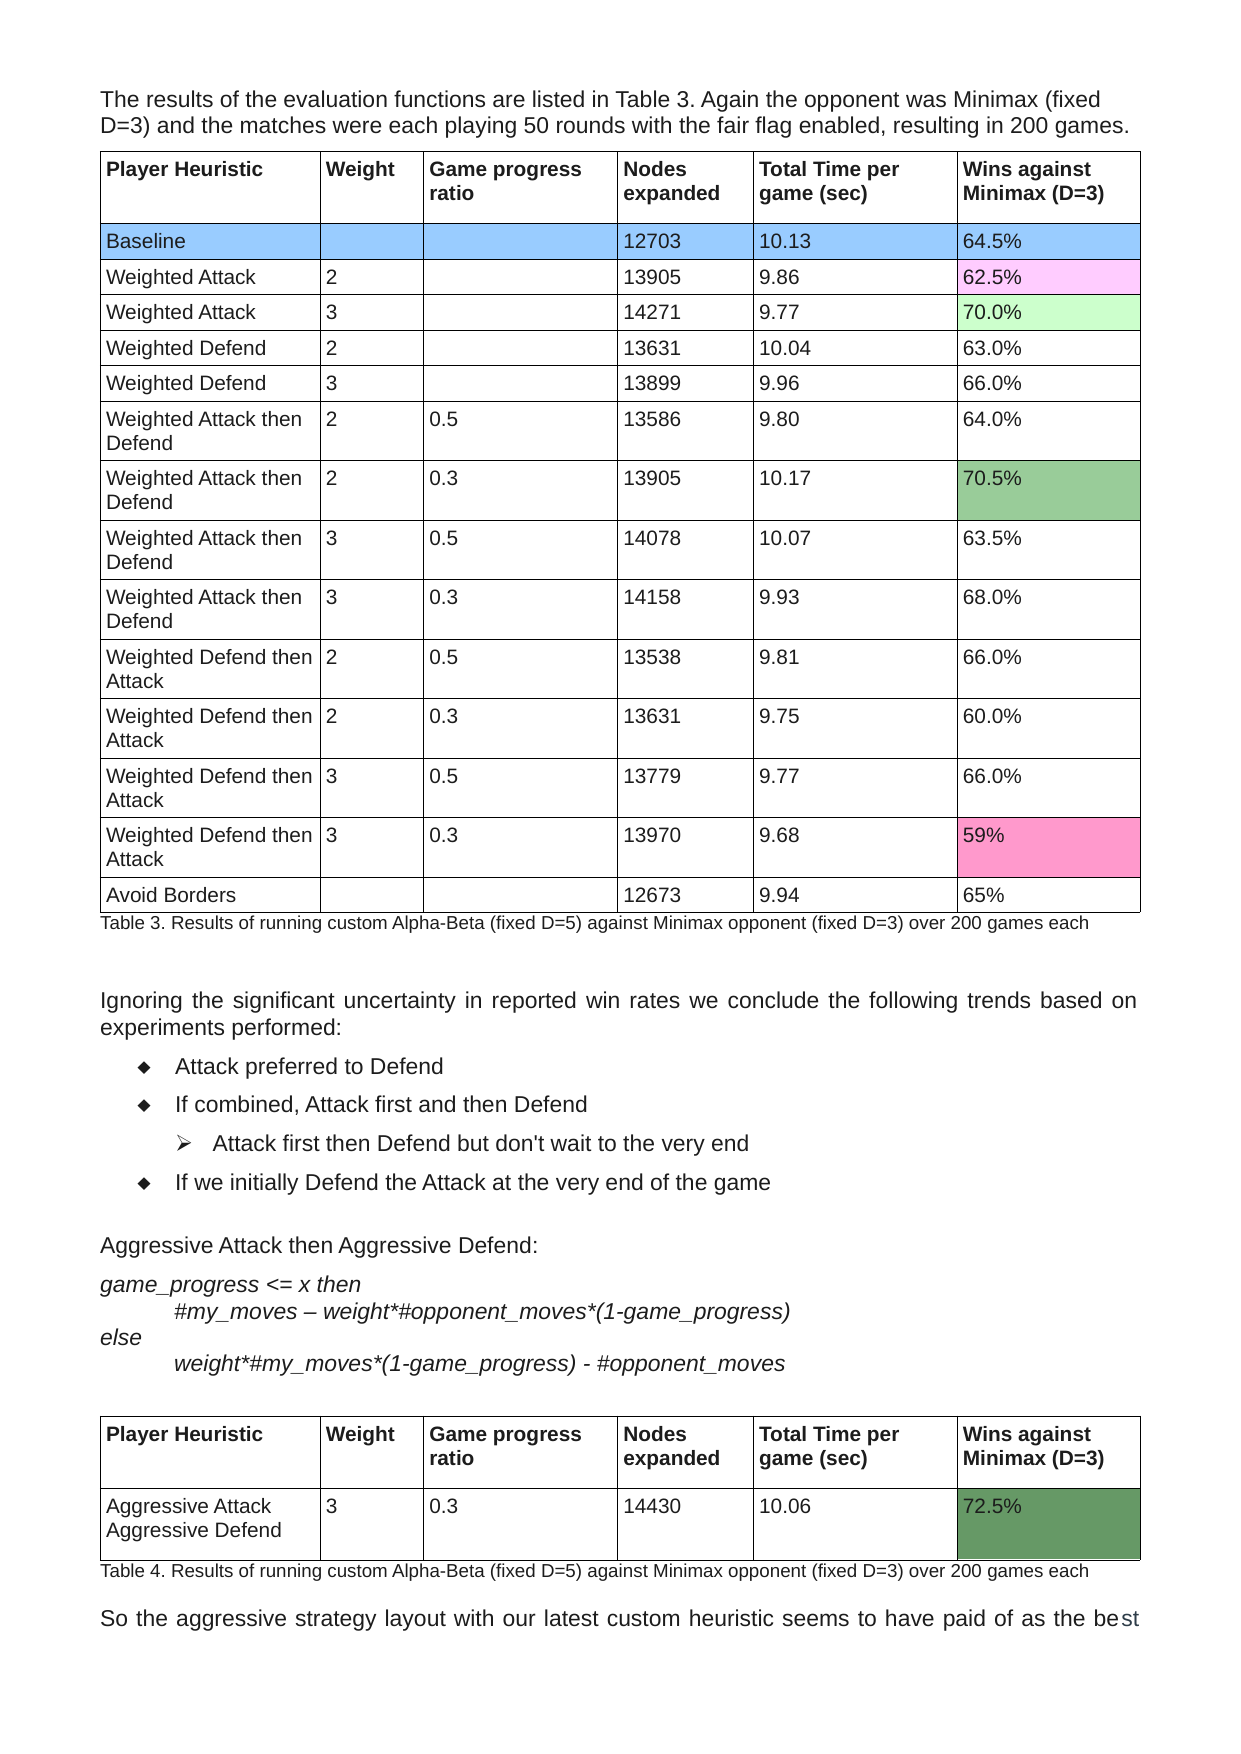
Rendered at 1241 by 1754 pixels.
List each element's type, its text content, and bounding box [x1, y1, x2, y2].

list If we initially Defend the Attack at the very end of the game [137, 1169, 1139, 1196]
table_cell 10.07 [754, 521, 957, 579]
table_cell 10.04 [754, 331, 957, 365]
table_cell [424, 260, 617, 294]
table_cell 3 [321, 580, 423, 639]
table_cell 2 [321, 331, 423, 365]
table_cell [424, 366, 617, 401]
table_cell Weighted Attack [101, 295, 320, 330]
table_cell 3 [321, 366, 423, 401]
table_cell Weighted Defend then Attack [101, 640, 320, 698]
table_header Total Time per game (sec) [754, 1417, 957, 1488]
table_cell 0.5 [424, 640, 617, 698]
table_header Player Heuristic [101, 1417, 320, 1488]
table_cell 9.77 [754, 295, 957, 330]
table_cell 0.5 [424, 521, 617, 579]
table_header Wins against Minimax (D=3) [958, 1417, 1140, 1488]
table_cell [424, 331, 617, 365]
text #my_moves – weight*#opponent_moves*(1-game_progress) [100, 1298, 1139, 1324]
table_header Player Heuristic [101, 152, 320, 223]
table_cell 68.0% [958, 580, 1140, 639]
table_header Weight [321, 152, 423, 223]
table_header Total Time per game (sec) [754, 152, 957, 223]
table_cell 2 [321, 640, 423, 698]
table_cell 10.13 [754, 224, 957, 259]
table_header Weight [321, 1417, 423, 1488]
table_cell 9.93 [754, 580, 957, 639]
table_cell 12703 [618, 224, 753, 259]
table_cell 3 [321, 1489, 423, 1559]
table_cell [321, 878, 423, 912]
table_cell 70.5% [958, 461, 1140, 520]
table_cell 2 [321, 699, 423, 758]
table_cell 0.3 [424, 461, 617, 520]
table_cell 66.0% [958, 640, 1140, 698]
table_header Game progress ratio [424, 152, 617, 223]
table_cell 9.77 [754, 759, 957, 817]
table_cell Weighted Attack [101, 260, 320, 294]
table_cell 65% [958, 878, 1140, 912]
table_cell 62.5% [958, 260, 1140, 294]
table_cell 9.81 [754, 640, 957, 698]
table_cell Weighted Attack then Defend [101, 521, 320, 579]
table_header Nodes expanded [618, 152, 753, 223]
list If combined, Attack first and then Defend [137, 1091, 1139, 1118]
table_cell 13779 [618, 759, 753, 817]
table_cell 13631 [618, 699, 753, 758]
table_cell 2 [321, 402, 423, 460]
table_cell [424, 878, 617, 912]
table_cell 14430 [618, 1489, 753, 1559]
table_cell 13538 [618, 640, 753, 698]
table_cell 13905 [618, 260, 753, 294]
table_cell 9.68 [754, 818, 957, 877]
text else [100, 1324, 1139, 1350]
table_cell Baseline [101, 224, 320, 259]
table_cell 0.5 [424, 759, 617, 817]
list Attack first then Defend but don't wait to the very end [175, 1130, 1139, 1157]
table_cell Avoid Borders [101, 878, 320, 912]
table_cell 9.75 [754, 699, 957, 758]
text Aggressive Attack then Aggressive Defend: [100, 1232, 1139, 1259]
table_cell 3 [321, 759, 423, 817]
table_cell 63.5% [958, 521, 1140, 579]
table_cell 13586 [618, 402, 753, 460]
table_cell Aggressive Attack Aggressive Defend [101, 1489, 320, 1559]
table_cell 13899 [618, 366, 753, 401]
table_cell 14078 [618, 521, 753, 579]
table_cell Weighted Attack then Defend [101, 402, 320, 460]
text The results of the evaluation functions are listed in Table 3. Again the opponent was Minimax (fixed D=3) and the matches were each playing 50 rounds with the fair flag enabled, resulting in 200 games. [100, 86, 1139, 139]
table_cell 64.5% [958, 224, 1140, 259]
text weight*#my_moves*(1-game_progress) - #opponent_moves [100, 1350, 1139, 1377]
table_cell 0.3 [424, 818, 617, 877]
table_cell 9.86 [754, 260, 957, 294]
table_cell Weighted Defend then Attack [101, 699, 320, 758]
table_cell 64.0% [958, 402, 1140, 460]
table_cell 0.3 [424, 580, 617, 639]
text game_progress <= x then [100, 1271, 1139, 1298]
table_cell 3 [321, 295, 423, 330]
table_cell Weighted Defend [101, 366, 320, 401]
table_cell 9.94 [754, 878, 957, 912]
table_cell 0.5 [424, 402, 617, 460]
table_cell Weighted Attack then Defend [101, 461, 320, 520]
table_cell 3 [321, 818, 423, 877]
list Attack preferred to Defend [137, 1053, 1139, 1079]
table_cell 13970 [618, 818, 753, 877]
table_cell 63.0% [958, 331, 1140, 365]
table_cell 70.0% [958, 295, 1140, 330]
table_cell 2 [321, 461, 423, 520]
table_cell Weighted Defend then Attack [101, 818, 320, 877]
table_cell Weighted Attack then Defend [101, 580, 320, 639]
table_cell 59% [958, 818, 1140, 877]
text Table 3. Results of running custom Alpha-Beta (fixed D=5) against Minimax opponent (fixed D=3) over 200 games each [100, 913, 1139, 934]
table_cell 10.17 [754, 461, 957, 520]
table_cell 0.3 [424, 699, 617, 758]
table_cell 66.0% [958, 759, 1140, 817]
table_cell 9.80 [754, 402, 957, 460]
table_cell 9.96 [754, 366, 957, 401]
table_cell [321, 224, 423, 259]
table_cell Weighted Defend [101, 331, 320, 365]
table_cell 12673 [618, 878, 753, 912]
table_cell 14158 [618, 580, 753, 639]
table_cell 3 [321, 521, 423, 579]
table_cell 10.06 [754, 1489, 957, 1559]
table_cell 2 [321, 260, 423, 294]
table_cell 13905 [618, 461, 753, 520]
table_cell Weighted Defend then Attack [101, 759, 320, 817]
table_cell [424, 224, 617, 259]
table_cell [424, 295, 617, 330]
table_cell 72.5% [958, 1489, 1140, 1559]
text Ignoring the significant uncertainty in reported win rates we conclude the following trends based on experiments performed: [100, 987, 1139, 1040]
table_cell 14271 [618, 295, 753, 330]
table_header Game progress ratio [424, 1417, 617, 1488]
table_header Nodes expanded [618, 1417, 753, 1488]
table_cell 0.3 [424, 1489, 617, 1559]
table_cell 13631 [618, 331, 753, 365]
text So the aggressive strategy layout with our latest custom heuristic seems to have paid of as the best [100, 1604, 1139, 1631]
table_header Wins against Minimax (D=3) [958, 152, 1140, 223]
text Table 4. Results of running custom Alpha-Beta (fixed D=5) against Minimax opponent (fixed D=3) over 200 games each [100, 1561, 1139, 1581]
table_cell 60.0% [958, 699, 1140, 758]
table_cell 66.0% [958, 366, 1140, 401]
